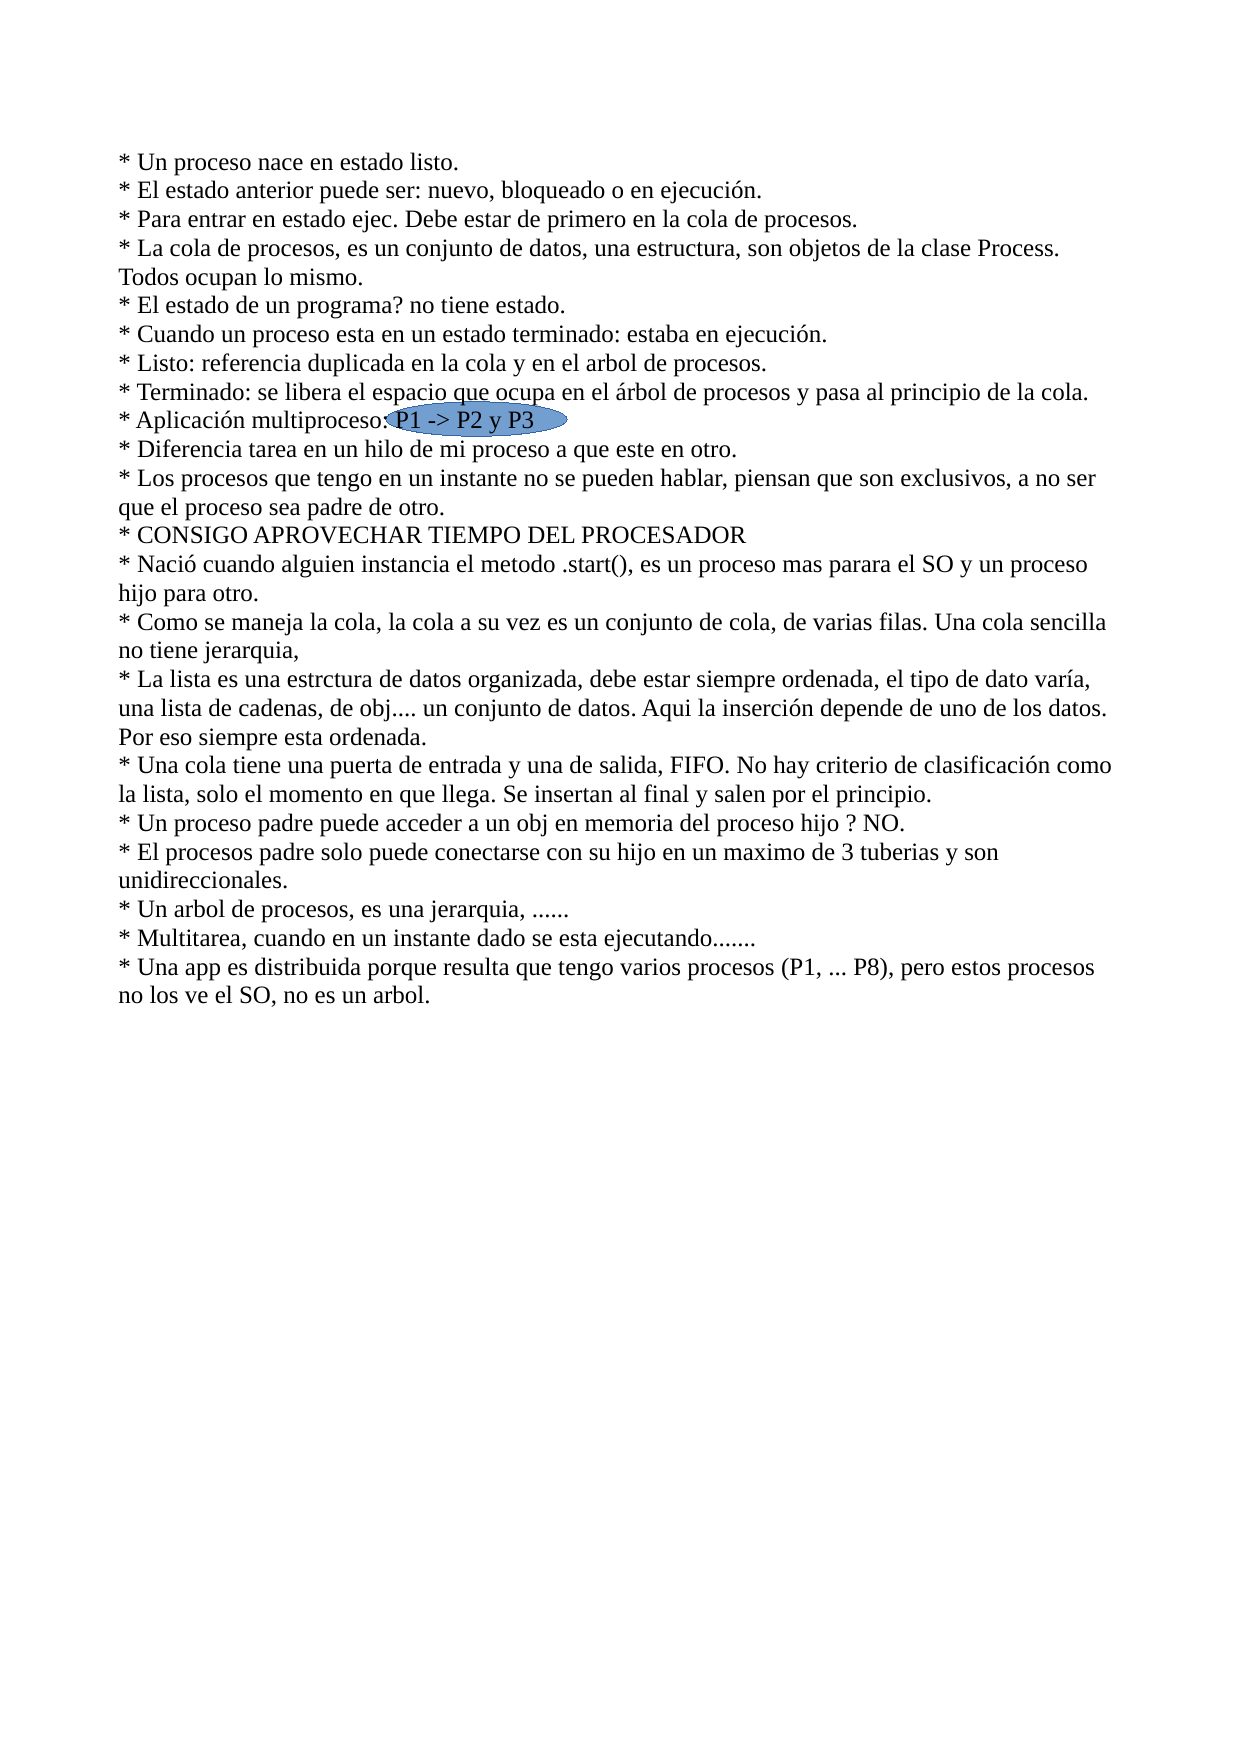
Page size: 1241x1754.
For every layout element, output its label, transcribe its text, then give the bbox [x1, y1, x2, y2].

text * Multitarea, cuando en un instante dado se esta ejecutando....... [118, 923, 1122, 952]
text * Nació cuando alguien instancia el metodo .start(), es un proceso mas parara el SO y un proceso hijo para otro. [118, 549, 1122, 607]
text * El procesos padre solo puede conectarse con su hijo en un maximo de 3 tuberias y son unidireccionales. [118, 837, 1122, 894]
text * Los procesos que tengo en un instante no se pueden hablar, piensan que son exclusivos, a no ser que el proceso sea padre de otro. [118, 463, 1122, 521]
text * CONSIGO APROVECHAR TIEMPO DEL PROCESADOR [118, 521, 1122, 549]
text * Terminado: se libera el espacio que ocupa en el árbol de procesos y pasa al principio de la cola. [118, 377, 1122, 406]
text * Listo: referencia duplicada en la cola y en el arbol de procesos. [118, 348, 1122, 377]
text * Aplicación multiproceso: P1 -> P2 y P3 [118, 406, 423, 434]
text * Un arbol de procesos, es una jerarquia, ...... [118, 894, 1122, 923]
text * La lista es una estrctura de datos organizada, debe estar siempre ordenada, el tipo de dato varía, una lista de cadenas, de obj.... un conjunto de datos. Aqui la inserción depende de uno de los datos. Por eso siempre esta ordenada. [118, 664, 1122, 751]
text * Un proceso padre puede acceder a un obj en memoria del proceso hijo ? NO. [118, 808, 1122, 837]
text * Un proceso nace en estado listo. [118, 147, 1122, 176]
text * Cuando un proceso esta en un estado terminado: estaba en ejecución. [118, 319, 1122, 348]
text * Como se maneja la cola, la cola a su vez es un conjunto de cola, de varias filas. Una cola sencilla no tiene jerarquia, [118, 607, 1122, 664]
text * Diferencia tarea en un hilo de mi proceso a que este en otro. [118, 434, 1122, 463]
text * Una cola tiene una puerta de entrada y una de salida, FIFO. No hay criterio de clasificación como la lista, solo el momento en que llega. Se insertan al final y salen por el principio. [118, 751, 1122, 808]
text * El estado anterior puede ser: nuevo, bloqueado o en ejecución. [118, 176, 1122, 204]
text * El estado de un programa? no tiene estado. [118, 291, 1122, 319]
text * La cola de procesos, es un conjunto de datos, una estructura, son objetos de la clase Process. Todos ocupan lo mismo. [118, 233, 1122, 291]
text * Para entrar en estado ejec. Debe estar de primero en la cola de procesos. [118, 204, 1122, 233]
text * Aplicación multiproceso: P1 -> P2 y P3 [530, 406, 1122, 434]
text * Una app es distribuida porque resulta que tengo varios procesos (P1, ... P8), pero estos procesos no los ve el SO, no es un arbol. [118, 952, 1122, 1009]
